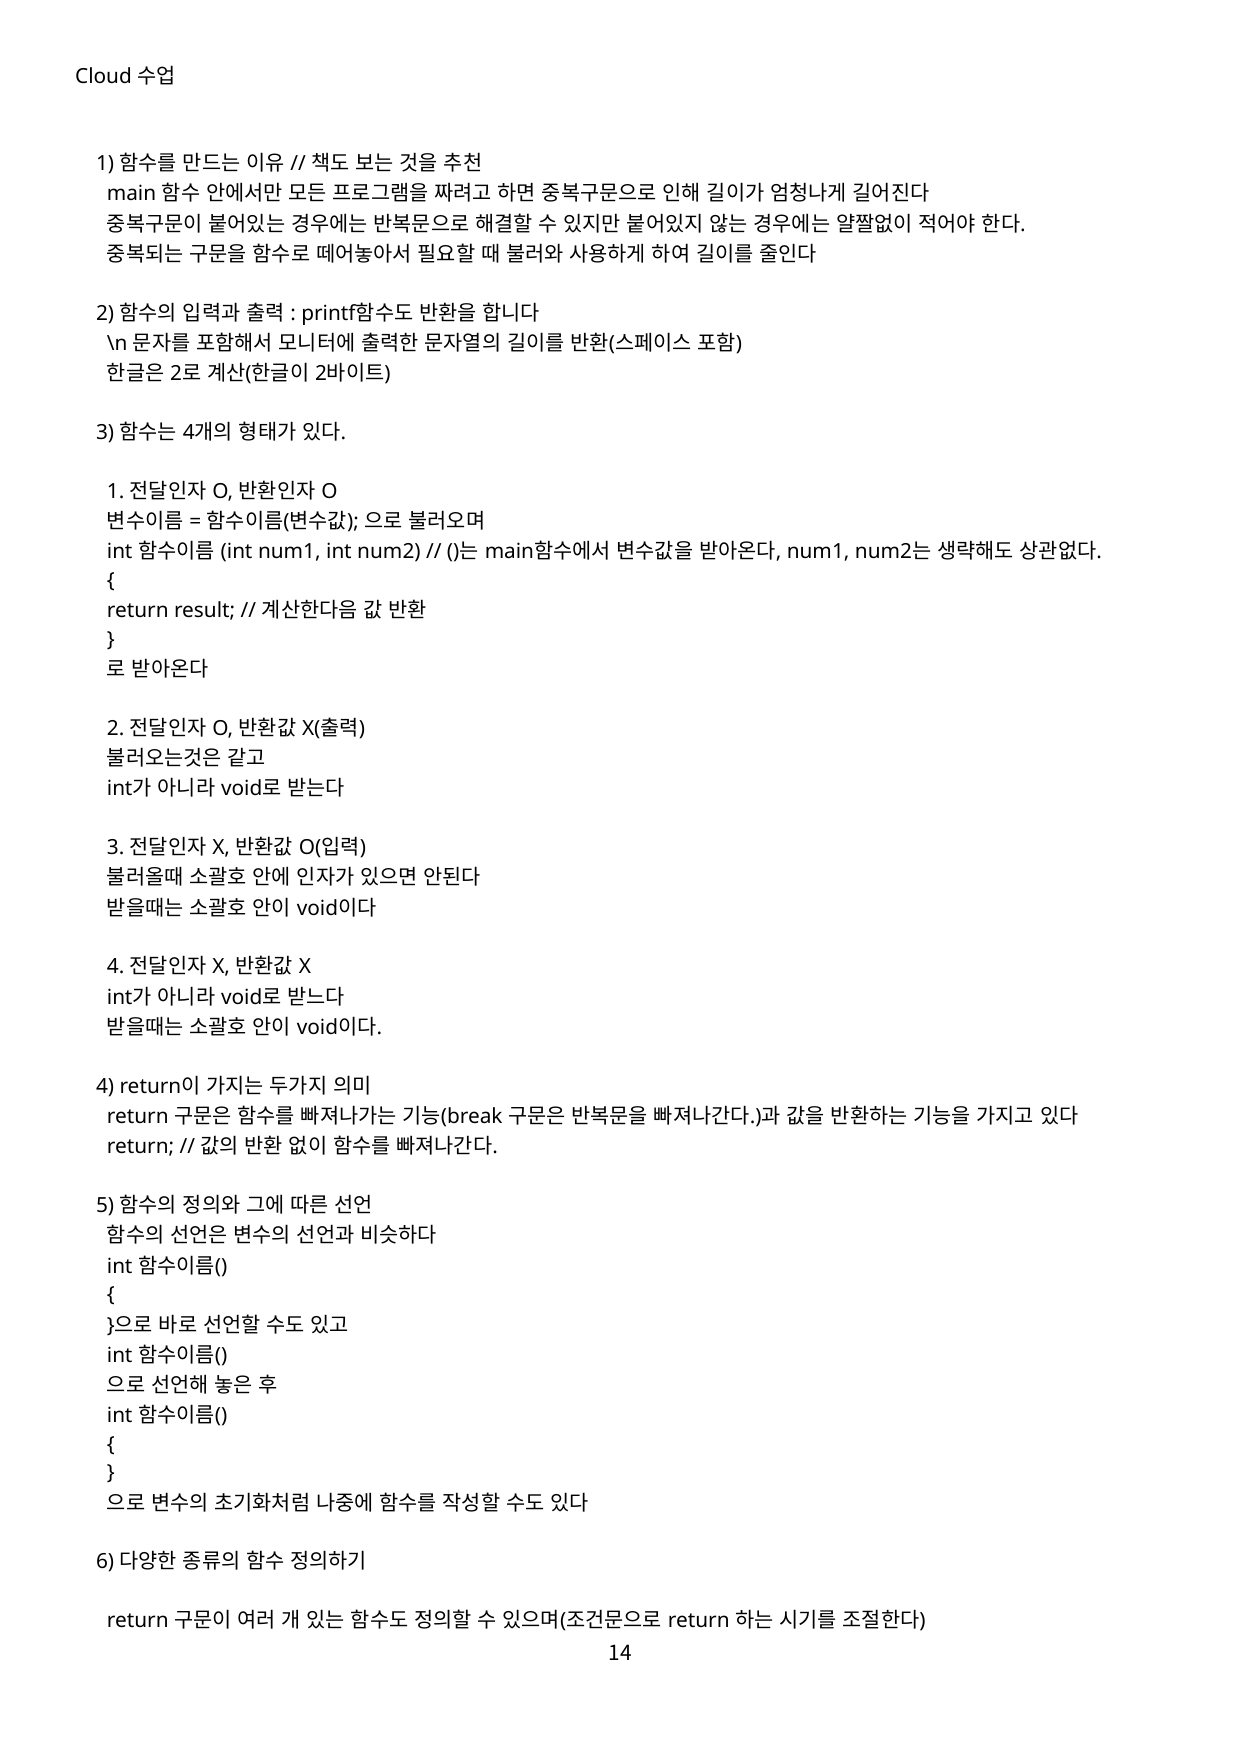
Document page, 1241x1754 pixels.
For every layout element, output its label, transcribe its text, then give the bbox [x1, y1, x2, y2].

text 1) 함수를 만드는 이유 // 책도 보는 것을 추천 [75, 146, 1165, 177]
text 으로 선언해 놓은 후 [75, 1368, 1165, 1399]
text { [75, 565, 1165, 593]
text int 함수이름 (int num1, int num2) // ()는 main함수에서 변수값을 받아온다, num1, num2는 생략해도 상관없다. [75, 535, 1165, 565]
text int 함수이름() [75, 1249, 1165, 1279]
text int가 아니라 void로 받는다 [75, 772, 1165, 802]
text \n 문자를 포함해서 모니터에 출력한 문자열의 길이를 반환(스페이스 포함) [75, 326, 1165, 357]
text 3. 전달인자 X, 반환값 O(입력) [75, 830, 1165, 861]
text 불러오는것은 같고 [75, 741, 1165, 772]
text { [75, 1429, 1165, 1457]
text int가 아니라 void로 받느다 [75, 980, 1165, 1010]
text return 구문은 함수를 빠져나가는 기능(break 구문은 반복문을 빠져나간다.)과 값을 반환하는 기능을 가지고 있다 [75, 1099, 1165, 1130]
text main 함수 안에서만 모든 프로그램을 짜려고 하면 중복구문으로 인해 길이가 엄청나게 길어진다 [75, 177, 1165, 207]
text return result; // 계산한다음 값 반환 [75, 593, 1165, 624]
text } [75, 1457, 1165, 1486]
text 중복되는 구문을 함수로 떼어놓아서 필요할 때 불러와 사용하게 하여 길이를 줄인다 [75, 237, 1165, 267]
text { [75, 1279, 1165, 1308]
text } [75, 624, 1165, 652]
text int 함수이름() [75, 1338, 1165, 1368]
text 받을때는 소괄호 안이 void이다. [75, 1010, 1165, 1041]
text 2) 함수의 입력과 출력 : printf함수도 반환을 합니다 [75, 296, 1165, 326]
text return 구문이 여러 개 있는 함수도 정의할 수 있으며(조건문으로 return 하는 시기를 조절한다) [75, 1603, 1165, 1634]
text 3) 함수는 4개의 형태가 있다. [75, 415, 1165, 446]
text 받을때는 소괄호 안이 void이다 [75, 891, 1165, 921]
text 4. 전달인자 X, 반환값 X [75, 950, 1165, 980]
text 1. 전달인자 O, 반환인자 O [75, 474, 1165, 504]
text 변수이름 = 함수이름(변수값); 으로 불러오며 [75, 504, 1165, 535]
text 2. 전달인자 O, 반환값 X(출력) [75, 711, 1165, 741]
text }으로 바로 선언할 수도 있고 [75, 1308, 1165, 1338]
text 함수의 선언은 변수의 선언과 비슷하다 [75, 1219, 1165, 1249]
text 불러올때 소괄호 안에 인자가 있으면 안된다 [75, 861, 1165, 891]
text 로 받아온다 [75, 652, 1165, 682]
text return; // 값의 반환 없이 함수를 빠져나간다. [75, 1130, 1165, 1160]
text 으로 변수의 초기화처럼 나중에 함수를 작성할 수도 있다 [75, 1486, 1165, 1516]
text 한글은 2로 계산(한글이 2바이트) [75, 357, 1165, 387]
text 5) 함수의 정의와 그에 따른 선언 [75, 1188, 1165, 1219]
text 4) return이 가지는 두가지 의미 [75, 1069, 1165, 1099]
text int 함수이름() [75, 1399, 1165, 1429]
text 6) 다양한 종류의 함수 정의하기 [75, 1545, 1165, 1575]
text 중복구문이 붙어있는 경우에는 반복문으로 해결할 수 있지만 붙어있지 않는 경우에는 얄짤없이 적어야 한다. [75, 207, 1165, 237]
